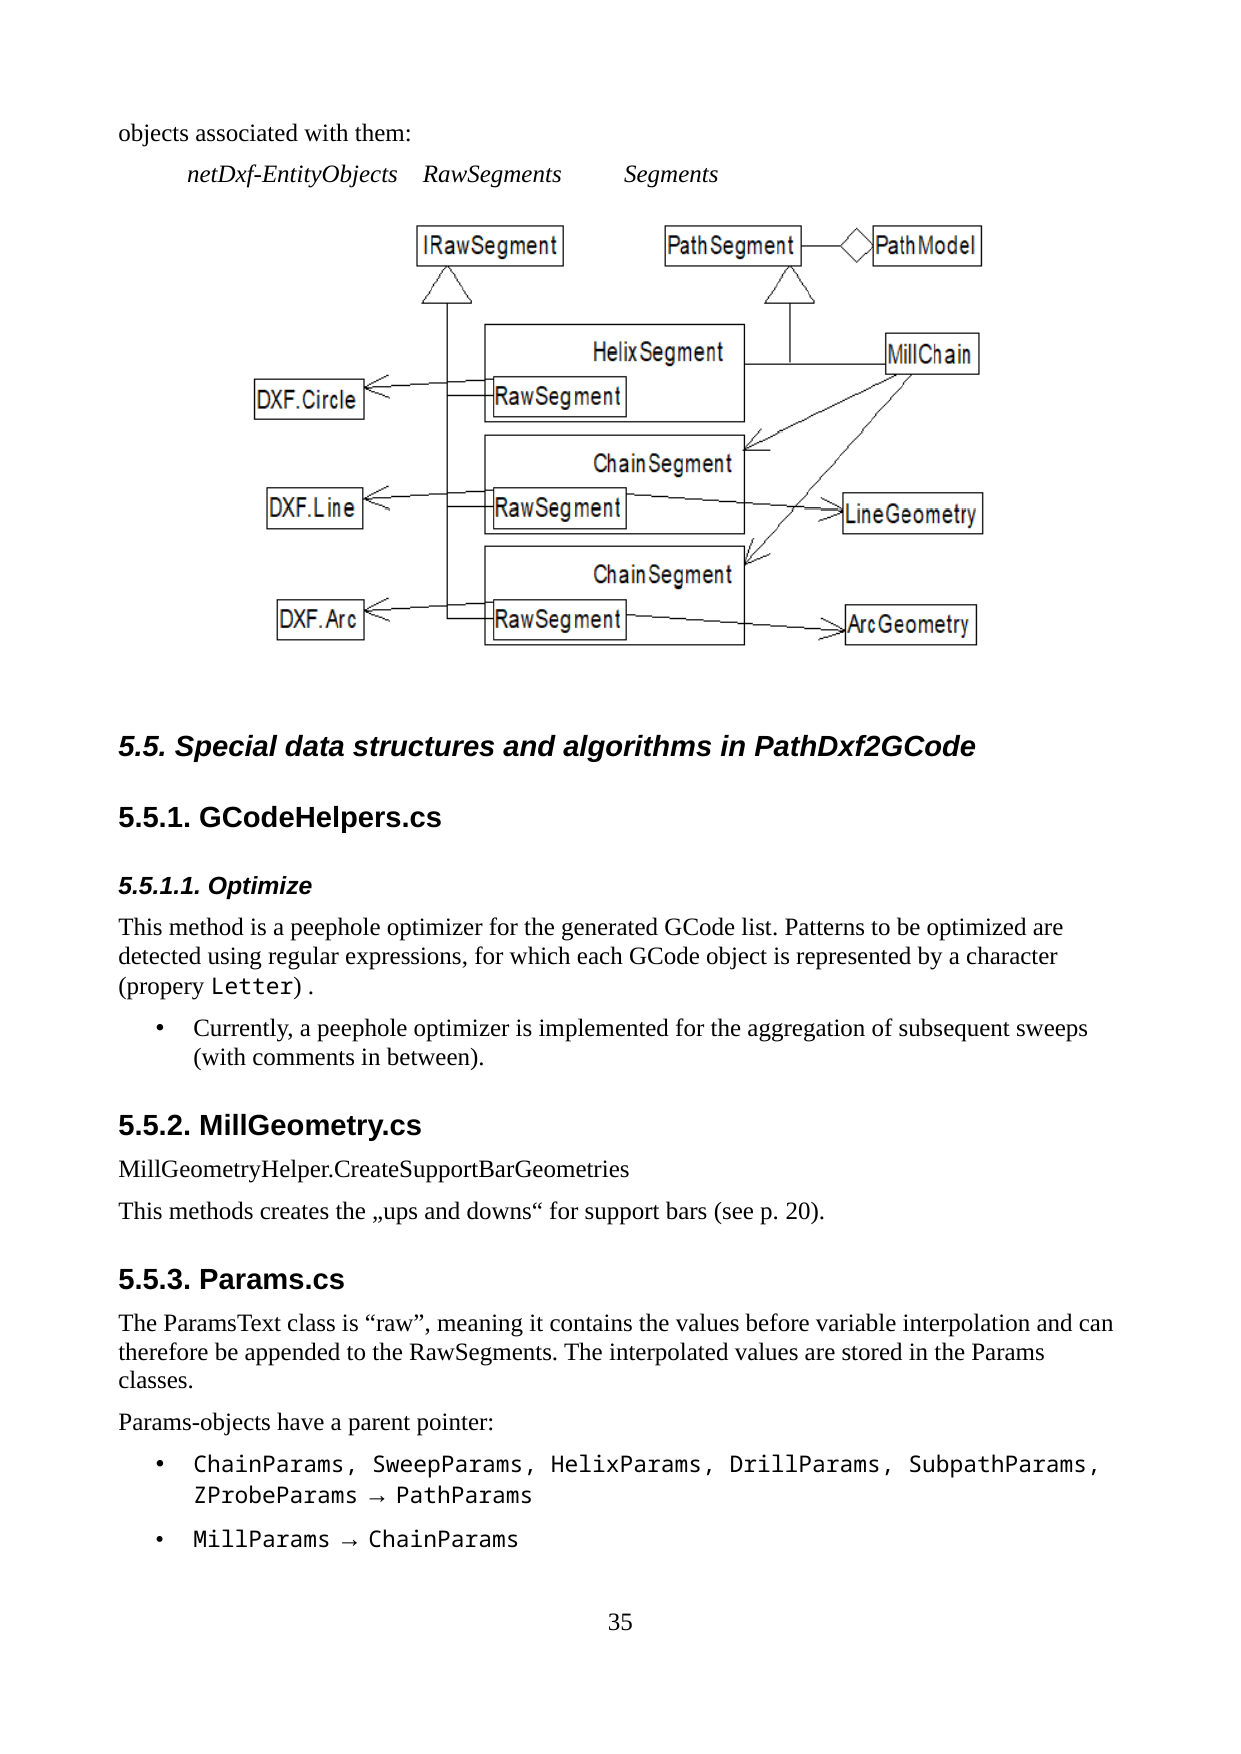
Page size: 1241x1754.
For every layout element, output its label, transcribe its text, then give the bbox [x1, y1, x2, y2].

subtitle 5.5.3. Params.cs [118, 1262, 1122, 1296]
subtitle 5.5. Special data structures and algorithms in PathDxf2GCode [118, 729, 1122, 763]
subtitle 5.5.1. GCodeHelpers.cs [118, 800, 1122, 834]
list MillParams → ChainParams [156, 1523, 1122, 1554]
text This methods creates the „ups and downs“ for support bars (see p. 19). [118, 1196, 1122, 1224]
list Currently, a peephole optimizer is implemented for the aggregation of subsequent sweeps (with comments in between). [156, 1013, 1122, 1071]
text objects associated with them: [118, 118, 1122, 147]
list ChainParams, SweepParams, HelixParams, DrillParams, SubpathParams, ZProbeParams → PathParams [156, 1448, 1122, 1511]
subtitle 5.5.1.1. Optimize [118, 871, 1122, 900]
text netDxf-EntityObjects RawSegments Segments [118, 159, 1122, 188]
text Params-objects have a parent pointer: [118, 1407, 1122, 1436]
subtitle 5.5.2. MillGeometry.cs [118, 1108, 1122, 1142]
text This method is a peephole optimizer for the generated GCode list. Patterns to be optimized are detected using regular expressions, for which each GCode object is represented by a character (propery Letter) . [118, 912, 1122, 1001]
text MillGeometryHelper.CreateSupportBarGeometries [118, 1154, 1122, 1183]
text The ParamsText class is “raw”, meaning it contains the values before variable interpolation and can therefore be appended to the RawSegments. The interpolated values are stored in the Params classes. [118, 1308, 1122, 1394]
